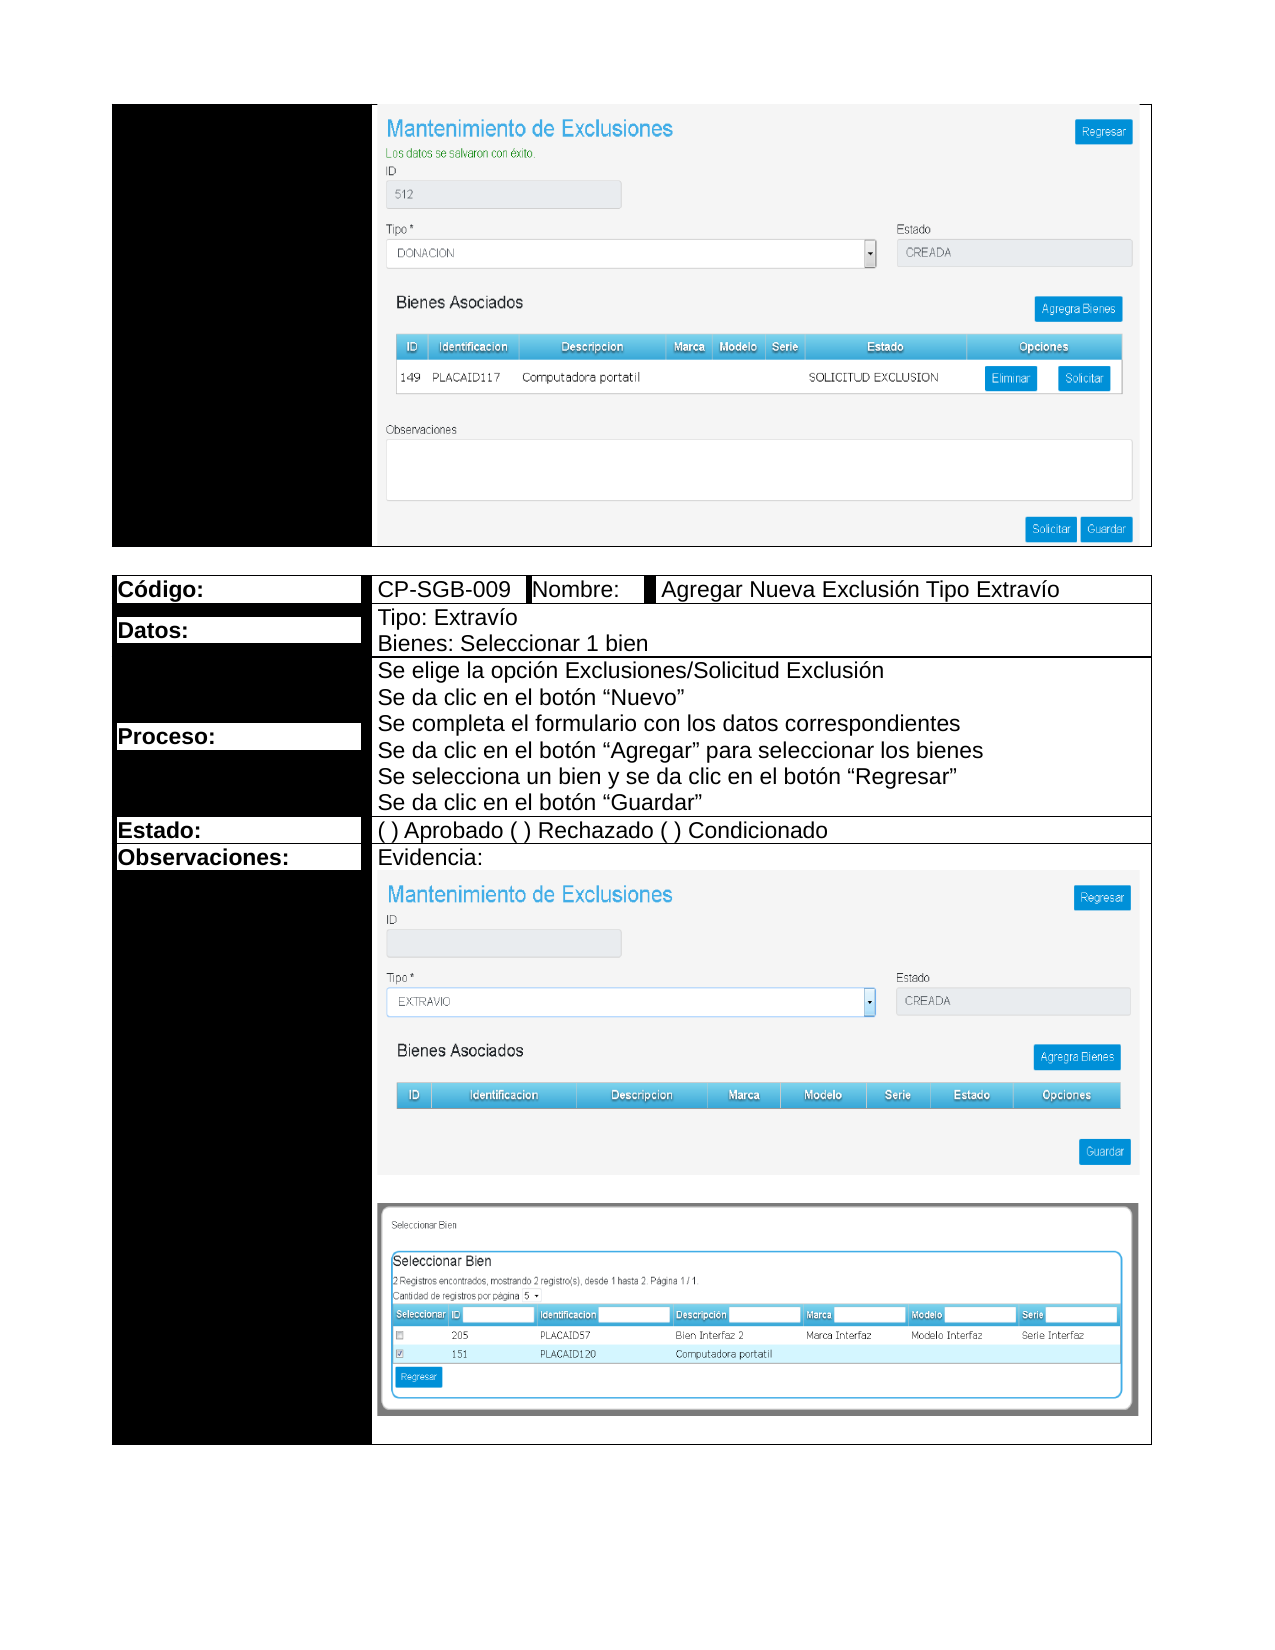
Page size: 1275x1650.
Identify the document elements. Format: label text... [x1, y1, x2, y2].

table_header Agregar Nueva Exclusión Tipo Extravío [656, 576, 1151, 603]
table_header CP-SGB-009 [515, 576, 526, 603]
table_cell Tipo: Extravío Bienes: Seleccionar 1 bien [372, 604, 1151, 656]
table_cell Datos: [113, 604, 371, 656]
table_cell [372, 105, 377, 546]
table_cell Evidencia: [372, 844, 1151, 1444]
table_cell [1140, 105, 1151, 546]
table_header Nombre: [644, 576, 655, 603]
table_cell Estado: [361, 817, 371, 843]
table_cell ( ) Aprobado ( ) Rechazado ( ) Condicionado [372, 817, 1151, 843]
table_cell Se elige la opción Exclusiones/Solicitud Exclusión Se da clic en el botón “Nuevo” Se completa el formulario con los datos correspondientes Se da clic en el botón “Agregar” para seleccionar los bienes Se selecciona un bien y se da clic en el botón “Regresar” Se da clic en el botón “Guardar” [372, 658, 1151, 816]
table_header Código: [361, 576, 371, 603]
table_cell Observaciones: [113, 844, 371, 1444]
table_cell [113, 105, 371, 546]
table_cell Proceso: [113, 658, 371, 816]
